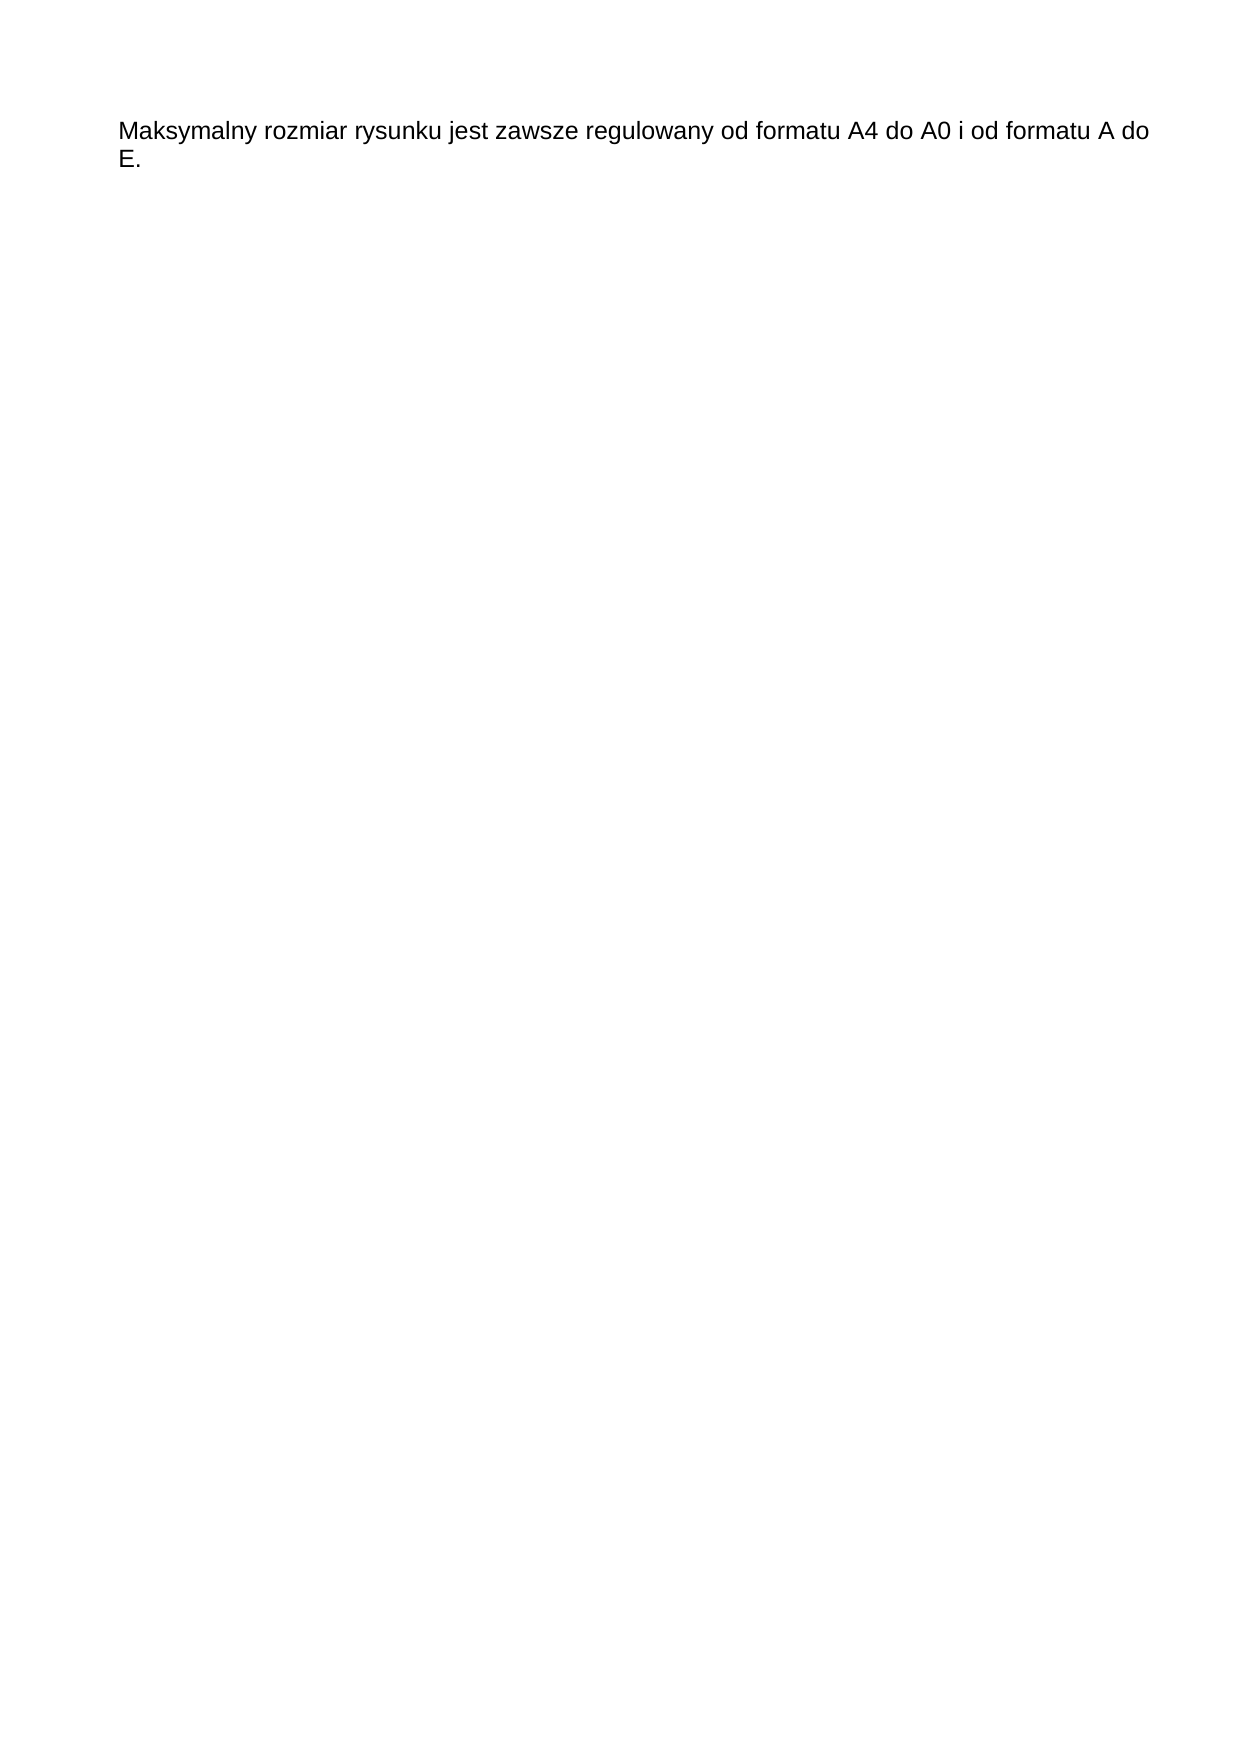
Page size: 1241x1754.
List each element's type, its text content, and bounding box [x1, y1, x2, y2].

text postamble(); [118, 185, 1152, 213]
text Maksymalny rozmiar rysunku jest zawsze regulowany od formatu A4 do A0 i od formatu A do E. [118, 117, 1152, 173]
